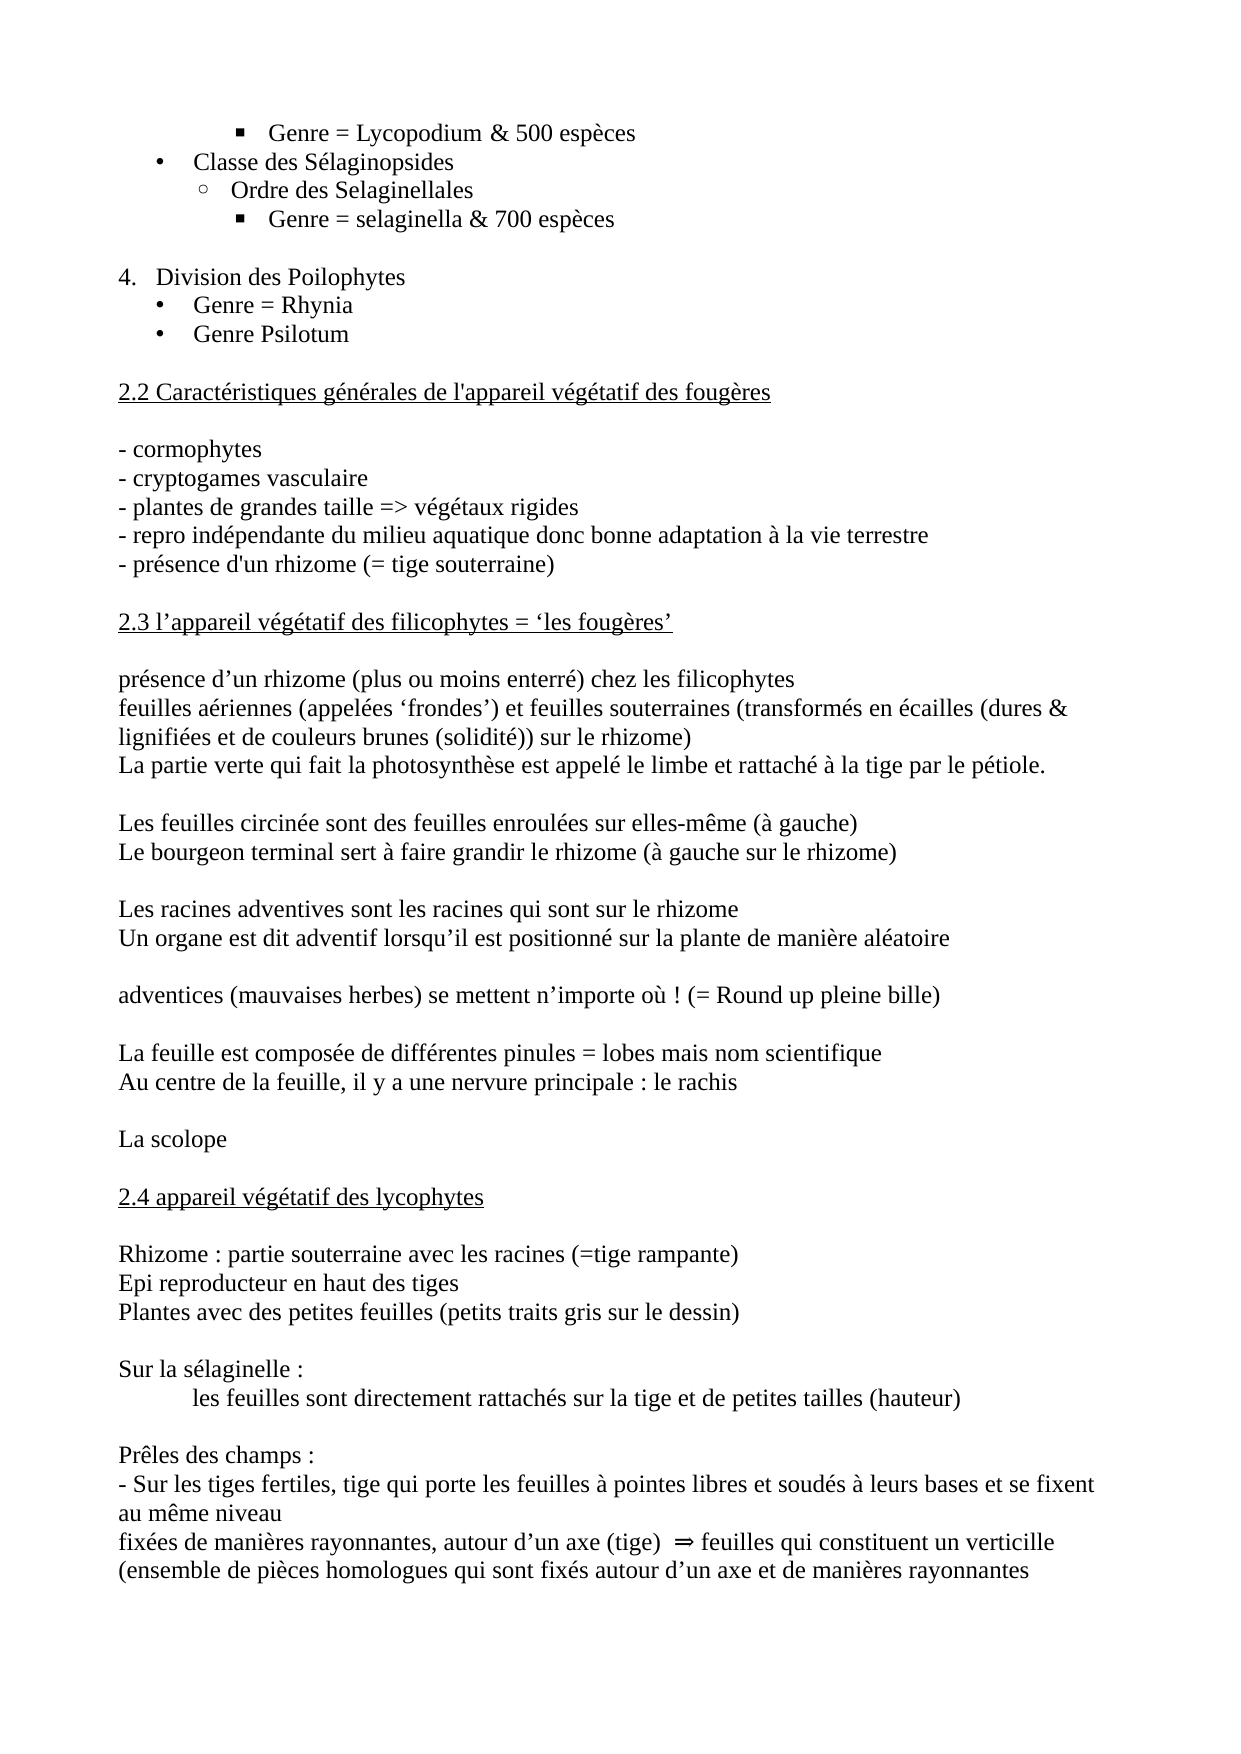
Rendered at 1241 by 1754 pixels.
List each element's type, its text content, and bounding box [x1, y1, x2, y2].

text - Sur les tiges fertiles, tige qui porte les feuilles à pointes libres et soudés à leurs bases et se fixent [118, 1469, 1122, 1498]
list Genre = Rhynia [156, 291, 1122, 319]
text 2.2 Caractéristiques générales de l'appareil végétatif des fougères [118, 377, 1122, 406]
text feuilles aériennes (appelées ‘frondes’) et feuilles souterraines (transformés en écailles (dures & lignifiées et de couleurs brunes (solidité)) sur le rhizome) [118, 693, 1122, 751]
text 2.3 l’appareil végétatif des filicophytes = ‘les fougères’ [118, 607, 1122, 636]
text - cryptogames vasculaire [118, 463, 1122, 492]
text Le bourgeon terminal sert à faire grandir le rhizome (à gauche sur le rhizome) [118, 837, 1122, 866]
list Ordre des Selaginellales [193, 176, 1122, 204]
text Rhizome : partie souterraine avec les racines (=tige rampante) [118, 1239, 1122, 1268]
text - présence d'un rhizome (= tige souterraine) [118, 549, 1122, 578]
list Genre Psilotum [156, 319, 1122, 348]
text Au centre de la feuille, il y a une nervure principale : le rachis [118, 1067, 1122, 1096]
text 2.4 appareil végétatif des lycophytes [118, 1182, 1122, 1211]
list Genre = selaginella & 700 espèces [231, 204, 1122, 233]
text les feuilles sont directement rattachés sur la tige et de petites tailles (hauteur) [118, 1383, 1122, 1412]
text Plantes avec des petites feuilles (petits traits gris sur le dessin) [118, 1297, 1122, 1326]
list Genre = Lycopodium & 500 espèces [231, 118, 1122, 147]
text au même niveau [118, 1498, 1122, 1527]
text présence d’un rhizome (plus ou moins enterré) chez les filicophytes [118, 664, 1122, 693]
text La partie verte qui fait la photosynthèse est appelé le limbe et rattaché à la tige par le pétiole. [118, 751, 1122, 779]
text adventices (mauvaises herbes) se mettent n’importe où ! (= Round up pleine bille) [118, 981, 1122, 1009]
text Epi reproducteur en haut des tiges [118, 1268, 1122, 1297]
text Prêles des champs : [118, 1441, 1122, 1469]
list Division des Poilophytes [118, 262, 1122, 291]
list Classe des Sélaginopsides [156, 147, 1122, 176]
text fixées de manières rayonnantes, autour d’un axe (tige) ⇒ feuilles qui constituent un verticille (ensemble de pièces homologues qui sont fixés autour d’un axe et de manières rayonnantes [118, 1527, 1122, 1584]
text Les feuilles circinée sont des feuilles enroulées sur elles-même (à gauche) [118, 808, 1122, 837]
text Sur la sélaginelle : [118, 1354, 1122, 1383]
text - plantes de grandes taille => végétaux rigides [118, 492, 1122, 521]
text La scolope [118, 1124, 1122, 1153]
text Les racines adventives sont les racines qui sont sur le rhizome [118, 894, 1122, 923]
text - repro indépendante du milieu aquatique donc bonne adaptation à la vie terrestre [118, 521, 1122, 549]
text - cormophytes [118, 434, 1122, 463]
text Un organe est dit adventif lorsqu’il est positionné sur la plante de manière aléatoire [118, 923, 1122, 952]
text La feuille est composée de différentes pinules = lobes mais nom scientifique [118, 1038, 1122, 1067]
